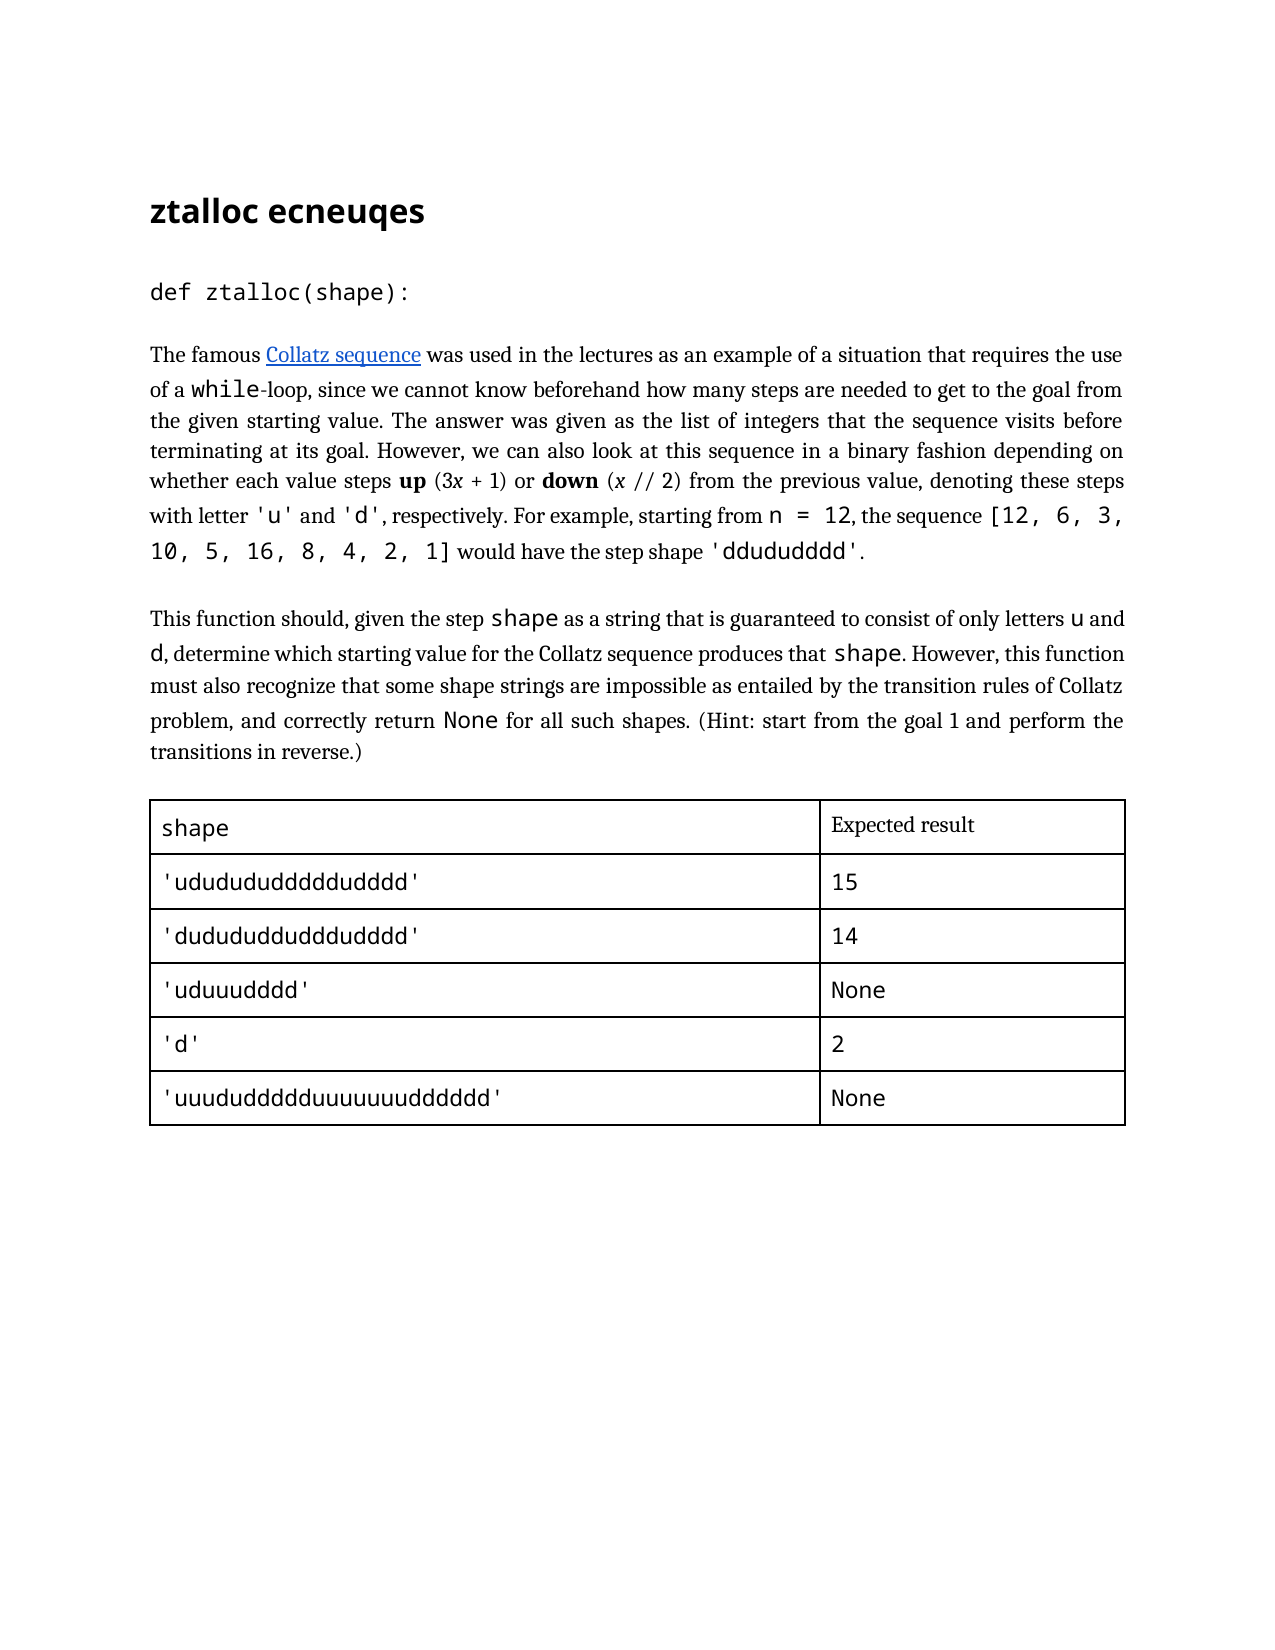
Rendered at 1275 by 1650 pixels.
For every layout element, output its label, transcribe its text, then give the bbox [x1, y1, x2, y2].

subtitle ztalloc ecneuqes [150, 187, 1125, 233]
table_header shape [151, 801, 819, 853]
table_cell 14 [821, 910, 1124, 962]
table_cell 'dudududdudddudddd' [151, 910, 819, 962]
text The famous Collatz sequence was used in the lectures as an example of a situation that requires the use of a while-loop, since we cannot know beforehand how many steps are needed to get to the goal from the given starting value. The answer was given as the list of integers that the sequence visits before terminating at its goal. However, we can also look at this sequence in a binary fashion depending on whether each value steps up (3x + 1) or down (x // 2) from the previous value, denoting these steps with letter 'u' and 'd', respectively. For example, starting from n = 12, the sequence [12, 6, 3, 10, 5, 16, 8, 4, 2, 1] would have the step shape 'ddududddd'. [150, 342, 1125, 567]
table_cell None [821, 964, 1124, 1016]
table_cell None [821, 1072, 1124, 1124]
table_cell 'ududududddddudddd' [151, 855, 819, 907]
table_cell 15 [821, 855, 1124, 907]
table_header Expected result [821, 801, 1124, 853]
text def ztalloc(shape): [150, 276, 1125, 307]
table_cell 'd' [151, 1018, 819, 1070]
table_cell 2 [821, 1018, 1124, 1070]
text This function should, given the step shape as a string that is guaranteed to consist of only letters u and d, determine which starting value for the Collatz sequence produces that shape. However, this function must also recognize that some shape strings are impossible as entailed by the transition rules of Collatz problem, and correctly return None for all such shapes. (Hint: start from the goal 1 and perform the transitions in reverse.) [150, 601, 1125, 765]
table_cell 'uuududdddduuuuuuudddddd' [151, 1072, 819, 1124]
table_cell 'uduuudddd' [151, 964, 819, 1016]
